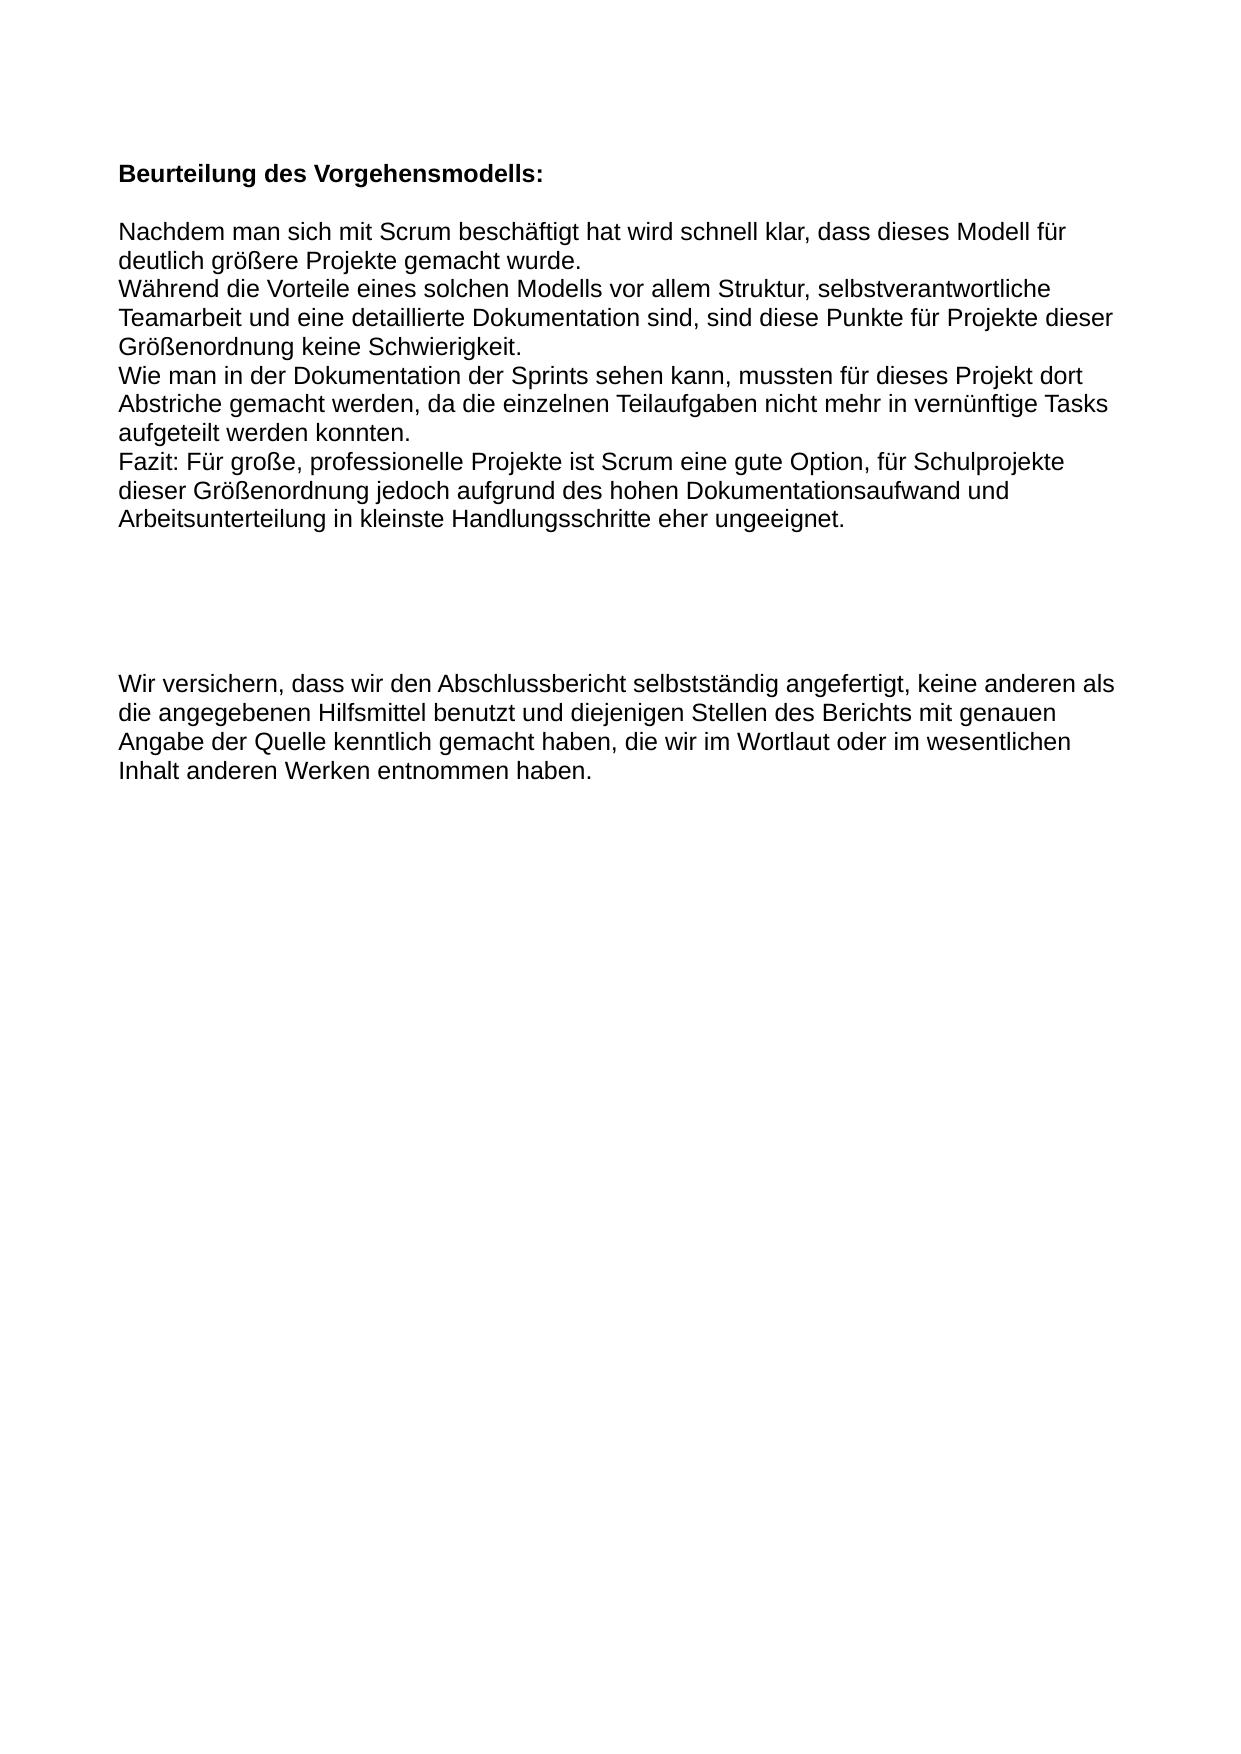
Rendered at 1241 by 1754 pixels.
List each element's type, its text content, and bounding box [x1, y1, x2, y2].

text Wir versichern, dass wir den Abschlussbericht selbstständig angefertigt, keine anderen als die angegebenen Hilfsmittel benutzt und diejenigen Stellen des Berichts mit genauen Angabe der Quelle kenntlich gemacht haben, die wir im Wortlaut oder im wesentlichen Inhalt anderen Werken entnommen haben. [118, 669, 1122, 784]
text Beurteilung des Vorgehensmodells: Nachdem man sich mit Scrum beschäftigt hat wird schnell klar, dass dieses Modell für deutlich größere Projekte gemacht wurde. Während die Vorteile eines solchen Modells vor allem Struktur, selbstverantwortliche Teamarbeit und eine detaillierte Dokumentation sind, sind diese Punkte für Projekte dieser Größenordnung keine Schwierigkeit. Wie man in der Dokumentation der Sprints sehen kann, mussten für dieses Projekt dort Abstriche gemacht werden, da die einzelnen Teilaufgaben nicht mehr in vernünftige Tasks aufgeteilt werden konnten. Fazit: Für große, professionelle Projekte ist Scrum eine gute Option, für Schulprojekte dieser Größenordnung jedoch aufgrund des hohen Dokumentationsaufwand und Arbeitsunterteilung in kleinste Handlungsschritte eher ungeeignet. [118, 159, 1122, 533]
